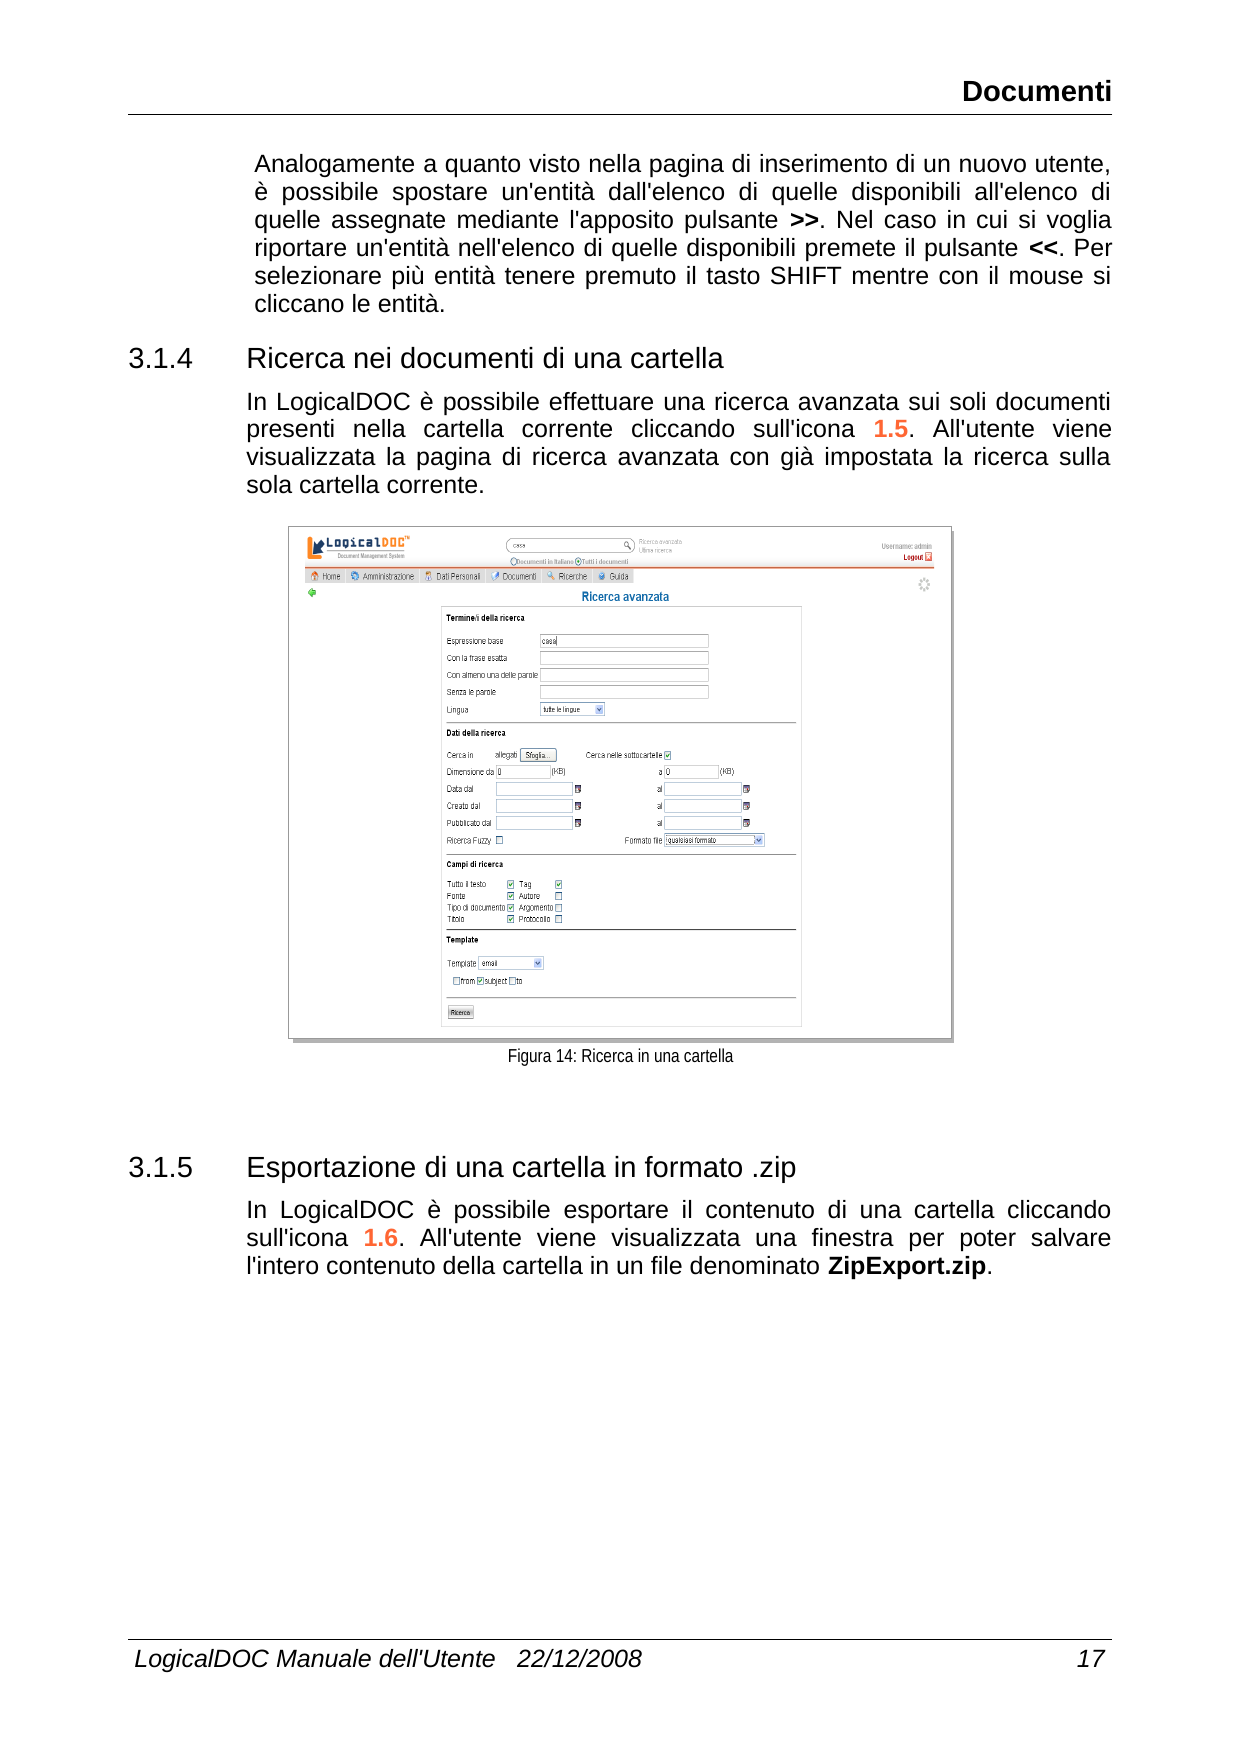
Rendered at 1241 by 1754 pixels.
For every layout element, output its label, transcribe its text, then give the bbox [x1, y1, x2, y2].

subtitle Ricerca nei documenti di una cartella [128, 342, 1112, 375]
text In LogicalDOC è possibile esportare il contenuto di una cartella cliccando sull'icona 1.6. All'utente viene visualizzata una finestra per poter salvare l'intero contenuto della cartella in un file denominato ZipExport.zip. [246, 1196, 1112, 1280]
list Analogamente a quanto visto nella pagina di inserimento di un nuovo utente, è possibile spostare un'entità dall'elenco di quelle disponibili all'elenco di quelle assegnate mediante l'apposito pulsante >>. Nel caso in cui si voglia riportare un'entità nell'elenco di quelle disponibili premete il pulsante <<. Per selezionare più entità tenere premuto il tasto SHIFT mentre con il mouse si cliccano le entità. [217, 150, 1112, 317]
text In LogicalDOC è possibile effettuare una ricerca avanzata sui soli documenti presenti nella cartella corrente cliccando sull'icona 1.5. All'utente viene visualizzata la pagina di ricerca avanzata con già impostata la ricerca sulla sola cartella corrente. [246, 387, 1112, 499]
list Figura 14: Ricerca in una cartella [288, 1039, 953, 1066]
picture [305, 535, 935, 1030]
subtitle Esportazione di una cartella in formato .zip [128, 1151, 1112, 1184]
